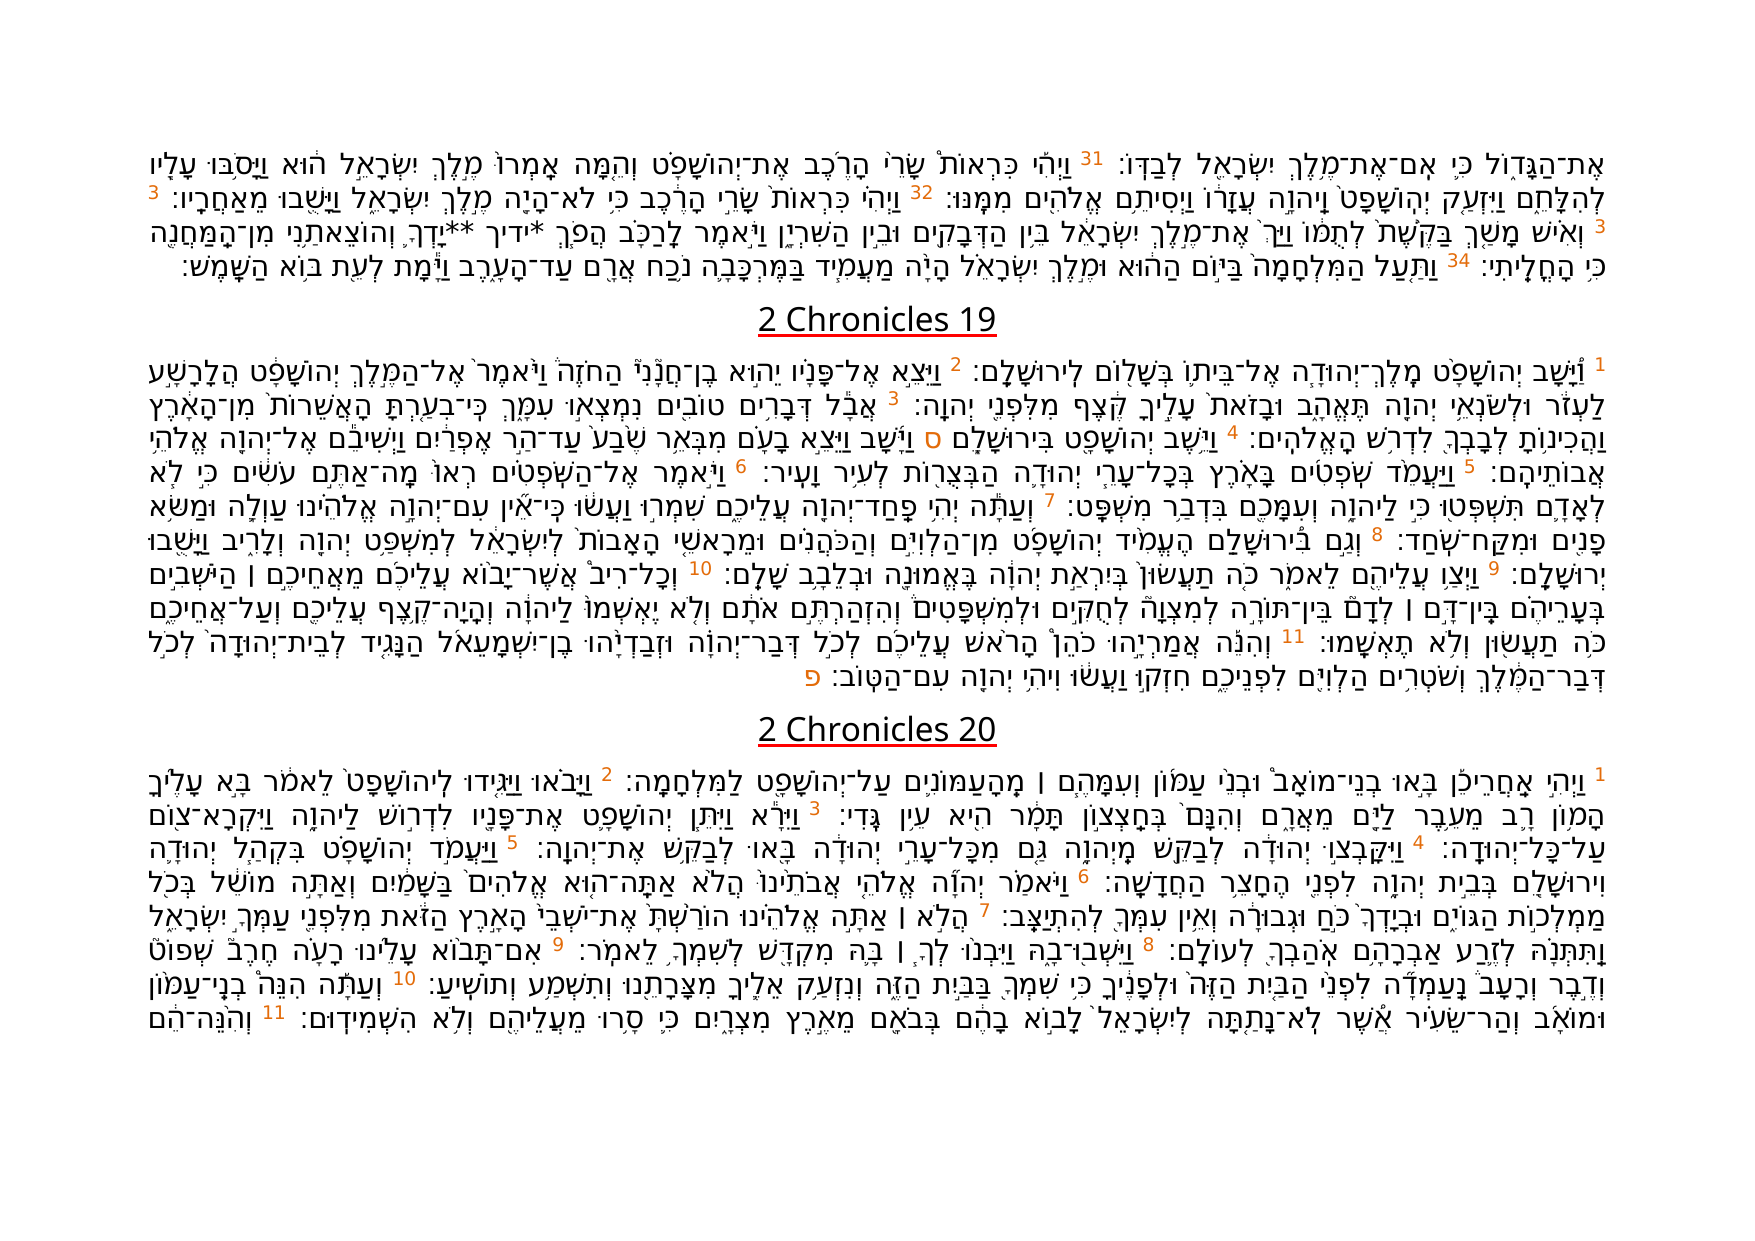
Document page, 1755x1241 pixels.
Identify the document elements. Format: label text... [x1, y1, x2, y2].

text 2 Chronicles 20 [148, 706, 1606, 751]
text 2 Chronicles 19 [148, 296, 1606, 341]
text 1 וַיְהִ֣י אֽ͏ַחֲרֵיכֵ֡ן בָּ֣אוּ בְנֵי־מוֹאָב֩ וּבְנֵ֨י עַמּ֜וֹן וְעִמָּהֶ֧ם ׀ מֵֽהָעַמּוֹנִ֛ים עַל־יְהוֹשָׁפָ֖ט לַמִּלְחָמָֽה׃ 2 וַיָּבֹ֗אוּ וַיַּגִּ֤ידוּ לִֽיהוֹשָׁפָט֙ לֵאמֹ֔ר בָּ֣א עָלֶ֜יךָ הָמ֥וֹן רָ֛ב מֵעֵ֥בֶר לַיָּ֖ם מֵאֲרָ֑ם וְהִנָּם֙ בְּחַֽצְצ֣וֹן תָּמָ֔ר הִ֖יא עֵ֥ין גֶּֽדִי׃ ‬‬3 וַיִּרָ֕א וַיִּתֵּ֧ן יְהוֹשָׁפָ֛ט אֶת־פָּנָ֖יו לִדְר֣וֹשׁ לַיהוָ֑ה וַיִּקְרָא־צ֖וֹם עַל־כָּל־יְהוּדָֽה׃ ‬‬4 וַיִּקָּבְצ֣וּ יְהוּדָ֔ה לְבַקֵּ֖שׁ מֵֽיְהוָ֑ה גַּ֚ם מִכָּל־עָרֵ֣י יְהוּדָ֔ה בָּ֖אוּ לְבַקֵּ֥שׁ אֶת־יְהוָֽה׃ ‬‬5 וַיַּעֲמֹ֣ד יְהוֹשָׁפָ֗ט בִּקְהַ֧ל יְהוּדָ֛ה וִירוּשָׁלַ֖͏ִם בְּבֵ֣ית יְהוָ֑ה לִפְנֵ֖י הֶחָצֵ֥ר הַחֲדָשָֽׁה׃ ‬‬6 וַיֹּאמַ֗ר יְהוָ֞ה אֱלֹהֵ֤י אֲבֹתֵ֙ינוּ֙ הֲלֹ֨א אַתָּֽה־ה֤וּא אֱלֹהִים֙ בַּשָּׁמַ֔יִם וְאַתָּ֣ה מוֹשֵׁ֔ל בְּכֹ֖ל מַמְלְכ֣וֹת הַגּוֹיִ֑ם וּבְיָדְךָ֙ כֹּ֣חַ וּגְבוּרָ֔ה וְאֵ֥ין עִמְּךָ֖ לְהִתְיַצֵּֽב׃ ‬‬7 הֲלֹ֣א ׀ אַתָּ֣ה אֱלֹהֵ֗ינוּ הוֹרַ֙שְׁתָּ֙ אֶת־יֹשְׁבֵי֙ הָאָ֣רֶץ הַזֹּ֔את מִלִּפְנֵ֖י עַמְּךָ֣ יִשְׂרָאֵ֑ל וַֽתִּתְּנָ֗הּ לְזֶ֛רַע אַבְרָהָ֥ם אֹֽהַבְךָ֖ לְעוֹלָֽם׃ ‬‬8 וַיֵּשְׁב֖וּ־בָ֑הּ וַיִּבְנ֨וּ לְךָ֧ ׀ בָּ֛הּ מִקְדָּ֖שׁ לְשִׁמְךָ֥ לֵאמֹֽר׃ ‬‬9 אִם־תָּב֨וֹא עָלֵ֜ינוּ רָעָ֗ה חֶרֶב֮ שְׁפוֹט֮ וְדֶ֣בֶר וְרָעָב֒ נַֽעַמְדָ֞ה לִפְנֵ֨י הַבַּ֤יִת הַזֶּה֙ וּלְפָנֶ֔יךָ כִּ֥י שִׁמְךָ֖ בַּבַּ֣יִת הַזֶּ֑ה וְנִזְעַ֥ק אֵלֶ֛יךָ מִצָּרָתֵ֖נוּ וְתִשְׁמַ֥ע וְתוֹשִֽׁיעַ׃ ‬‬10 וְעַתָּ֡ה הִנֵּה֩ בְנֵֽי־עַמּ֨וֹן וּמוֹאָ֜ב וְהַר־שֵׂעִ֗יר אֲ֠שֶׁר לֹֽא־נָתַ֤תָּה לְיִשְׂרָאֵל֙ לָב֣וֹא בָהֶ֔ם בְּבֹאָ֖ם מֵאֶ֣רֶץ מִצְרָ֑יִם כִּ֛י סָ֥רוּ מֵעֲלֵיהֶ֖ם וְלֹ֥א הִשְׁמִידֽוּם׃ ‬‬11 וְהִ֨נֵּה־הֵ֔ם גֹּמְלִ֖ים עָלֵ֑ינוּ לָבוֹא֙ לְגָ֣רְשֵׁ֔נוּ מִיְּרֻשָּׁתְךָ֖ אֲשֶׁ֥ר הֽוֹרַשְׁתָּֽנוּ׃ ‬‬12 אֱלֹהֵ֙ינוּ֙ הֲלֹ֣א תִשְׁפָּט־בָּ֔ם כִּ֣י אֵ֥ין בָּ֙נוּ֙ כֹּ֔חַ לִ֠פְנֵי הֶהָמ֥וֹן הָרָ֛ב הַזֶּ֖ה הַבָּ֣א עָלֵ֑ינוּ וַאֲנַ֗חְנוּ לֹ֤א נֵדַע֙ מַֽה־נַּעֲשֶׂ֔ה כִּ֥י עָלֶ֖יךָ עֵינֵֽינוּ׃ ‬‬13 וְכָ֨ל־יְהוּדָ֔ה עֹמְדִ֖ים לִפְנֵ֣י יְהוָ֑ה גַּם־טַפָּ֖ם נְשֵׁיהֶ֥ם וּבְנֵיהֶֽם׃ פ ‬‬‬‬‬‬‬‬‬‬‬‬ [148, 764, 1606, 1036]
text 1 וַ֠יָּשָׁב יְהוֹשָׁפָ֨ט מֶֽלֶךְ־יְהוּדָ֧ה אֶל־בֵּית֛וֹ בְּשָׁל֖וֹם לִֽירוּשָׁלָֽ͏ִם׃ 2 וַיֵּצֵ֣א אֶל־פָּנָ֗יו יֵה֣וּא בֶן־חֲנָ֘נִי֮ הַחֹזֶה֒ וַיֹּ֙אמֶר֙ אֶל־הַמֶּ֣לֶךְ יְהוֹשָׁפָ֔ט הֲלָרָשָׁ֣ע לַעְזֹ֔ר וּלְשֹׂנְאֵ֥י יְהוָ֖ה תֶּאֱהָ֑ב וּבָזֹאת֙ עָלֶ֣יךָ קֶּ֔צֶף מִלִּפְנֵ֖י יְהוָֽה׃ ‬‬3 אֲבָ֕ל דְּבָרִ֥ים טוֹבִ֖ים נִמְצְא֣וּ עִמָּ֑ךְ כִּֽי־בִעַ֤רְתָּ הָאֲשֵׁרוֹת֙ מִן־הָאָ֔רֶץ וַהֲכִינ֥וֹתָ לְבָבְךָ֖ לִדְרֹ֥שׁ הָֽאֱלֹהִֽים׃ ‬‬4 וַיֵּ֥שֶׁב יְהוֹשָׁפָ֖ט בִּירוּשָׁלָ֑͏ִם ס וַיָּ֜שָׁב וַיֵּצֵ֣א בָעָ֗ם מִבְּאֵ֥ר שֶׁ֙בַע֙ עַד־הַ֣ר אֶפְרַ֔יִם וַיְשִׁיבֵ֕ם אֶל־יְהוָ֖ה אֱלֹהֵ֥י אֲבוֹתֵיהֶֽם׃ ‬‬5 וַיַּעֲמֵ֨ד שֹֽׁפְטִ֜ים בָּאָ֗רֶץ בְּכָל־עָרֵ֧י יְהוּדָ֛ה הַבְּצֻר֖וֹת לְעִ֥יר וָעִֽיר׃ ‬‬6 וַיֹּ֣אמֶר אֶל־הַשֹּֽׁפְטִ֗ים רְאוּ֙ מָֽה־אַתֶּ֣ם עֹשִׂ֔ים כִּ֣י לֹ֧א לְאָדָ֛ם תִּשְׁפְּט֖וּ כִּ֣י לַיהוָ֑ה וְעִמָּכֶ֖ם בִּדְבַ֥ר מִשְׁפָּֽט׃ ‬‬7 וְעַתָּ֕ה יְהִ֥י פַֽחַד־יְהוָ֖ה עֲלֵיכֶ֑ם שִׁמְר֣וּ וַעֲשׂ֔וּ כִּֽי־אֵ֞ין עִם־יְהוָ֣ה אֱלֹהֵ֗ינוּ עַוְלָ֛ה וּמַשֹּׂ֥א פָנִ֖ים וּמִקַּח־שֹֽׁחַד׃ ‬‬8 וְגַ֣ם בִּ֠ירוּשָׁלִַם הֶעֱמִ֨יד יְהוֹשָׁפָ֜ט מִן־הַלְוִיִּ֣ם וְהַכֹּהֲנִ֗ים וּמֵרָאשֵׁ֤י הָאָבוֹת֙ לְיִשְׂרָאֵ֔ל לְמִשְׁפַּ֥ט יְהוָ֖ה וְלָרִ֑יב וַיָּשֻׁ֖בוּ יְרוּשָׁלָֽ͏ִם׃ ‬‬9 וַיְצַ֥ו עֲלֵיהֶ֖ם לֵאמֹ֑ר כֹּ֤ה תַעֲשׂוּן֙ בְּיִרְאַ֣ת יְהוָ֔ה בֶּאֱמוּנָ֖ה וּבְלֵבָ֥ב שָׁלֵֽם׃ ‬‬10 וְכָל־רִיב֩ אֲשֶׁר־יָב֨וֹא עֲלֵיכֶ֜ם מֵאֲחֵיכֶ֣ם ׀ הַיֹּשְׁבִ֣ים בְּעָרֵיהֶ֗ם בֵּֽין־דָּ֣ם ׀ לְדָם֮ בֵּין־תּוֹרָ֣ה לְמִצְוָה֮ לְחֻקִּ֣ים וּלְמִשְׁפָּטִים֒ וְהִזְהַרְתֶּ֣ם אֹתָ֔ם וְלֹ֤א יֶאְשְׁמוּ֙ לַיהוָ֔ה וְהָֽיָה־קֶ֥צֶף עֲלֵיכֶ֖ם וְעַל־אֲחֵיכֶ֑ם כֹּ֥ה תַעֲשׂ֖וּן וְלֹ֥א תֶאְשָֽׁמוּ׃ ‬‬11 וְהִנֵּ֡ה אֲמַרְיָ֣הוּ כֹהֵן֩ הָרֹ֨אשׁ עֲלֵיכֶ֜ם לְכֹ֣ל דְּבַר־יְהוָ֗ה וּזְבַדְיָ֨הוּ בֶן־יִשְׁמָעֵא֜ל הַנָּגִ֤יד לְבֵית־יְהוּדָה֙ לְכֹ֣ל דְּבַר־הַמֶּ֔לֶךְ וְשֹׁטְרִ֥ים הַלְוִיִּ֖ם לִפְנֵיכֶ֑ם חִזְק֣וּ וַעֲשׂ֔וּ וִיהִ֥י יְהוָ֖ה עִם־הַטּֽוֹב׃ פ ‬‬‬‬‬‬‬‬‬‬‬‬ [148, 354, 1606, 693]
text ‬‬28 וַיַּ֧עַל מֶֽלֶךְ־יִשְׂרָאֵ֛ל וִֽיהוֹשָׁפָ֥ט מֶֽלֶךְ־יְהוּדָ֖ה אֶל־רָמֹ֥ת גִּלְעָֽד׃ ‬‬29 וַיֹּאמֶר֩ מֶ֨לֶךְ יִשְׂרָאֵ֜ל אֶל־יְהוֹשָׁפָ֗ט הִתְחַפֵּשׂ֙ וָב֣וֹא בַמִּלְחָמָ֔ה וְאַתָּ֖ה לְבַ֣שׁ בְּגָדֶ֑יךָ וַיִּתְחַפֵּשׂ֙ מֶ֣לֶךְ יִשְׂרָאֵ֔ל וַיָּבֹ֖אוּ בַּמִּלְחָמָֽה׃ ‬‬30 וּמֶ֣לֶךְ אֲרָ֡ם צִוָּה֩ אֶת־שָׂרֵ֨י הָרֶ֤כֶב אֲשֶׁר־לוֹ֙ לֵאמֹ֔ר לֹ֚א תִּלָּ֣חֲמ֔וּ אֶת־הַקָּטֹ֖ן אֶת־הַגָּד֑וֹל כִּ֛י אִֽם־אֶת־מֶ֥לֶךְ יִשְׂרָאֵ֖ל לְבַדּֽוֹ׃ ‬‬31 וַיְהִ֡י כִּרְאוֹת֩ שָׂרֵ֨י הָרֶ֜כֶב אֶת־יְהוֹשָׁפָ֗ט וְהֵ֤מָּה אָֽמְרוּ֙ מֶ֣לֶךְ יִשְׂרָאֵ֣ל ה֔וּא וַיָּסֹ֥בּוּ עָלָ֖יו לְהִלָּחֵ֑ם וַיִּזְעַ֤ק יְהֽוֹשָׁפָט֙ וַֽיהוָ֣ה עֲזָר֔וֹ וַיְסִיתֵ֥ם אֱלֹהִ֖ים מִמֶּֽנּוּ׃ ‬‬32 וַיְהִ֗י כִּרְאוֹת֙ שָׂרֵ֣י הָרֶ֔כֶב כִּ֥י לֹא־הָיָ֖ה מֶ֣לֶךְ יִשְׂרָאֵ֑ל וַיָּשֻׁ֖בוּ מֵאַחֲרָֽיו׃ ‬‬33 וְאִ֗ישׁ מָשַׁ֤ךְ בַּקֶּ֙שֶׁת֙ לְתֻמּ֔וֹ וַיַּךְ֙ אֶת־מֶ֣לֶךְ יִשְׂרָאֵ֔ל בֵּ֥ין הַדְּבָקִ֖ים וּבֵ֣ין הַשִּׁרְיָ֑ן וַיֹּ֣אמֶר לָֽרַכָּ֗ב הֲפֹ֧ךְ *ידיך **יָדְךָ֛ וְהוֹצֵאתַ֥נִי מִן־הַֽמַּחֲנֶ֖ה כִּ֥י הָחֳלֵֽיתִי׃ ‬‬34 וַתַּ֤עַל הַמִּלְחָמָה֙ בַּיּ֣וֹם הַה֔וּא וּמֶ֣לֶךְ יִשְׂרָאֵ֗ל הָיָ֨ה מַעֲמִ֧יד בַּמֶּרְכָּבָ֛ה נֹ֥כַח אֲרָ֖ם עַד־הָעָ֑רֶב וַיָּ֕מָת לְעֵ֖ת בּ֥וֹא הַשָּֽׁמֶשׁ׃ ‬‬‬‬‬‬‬‬‬ [148, 148, 1606, 283]
